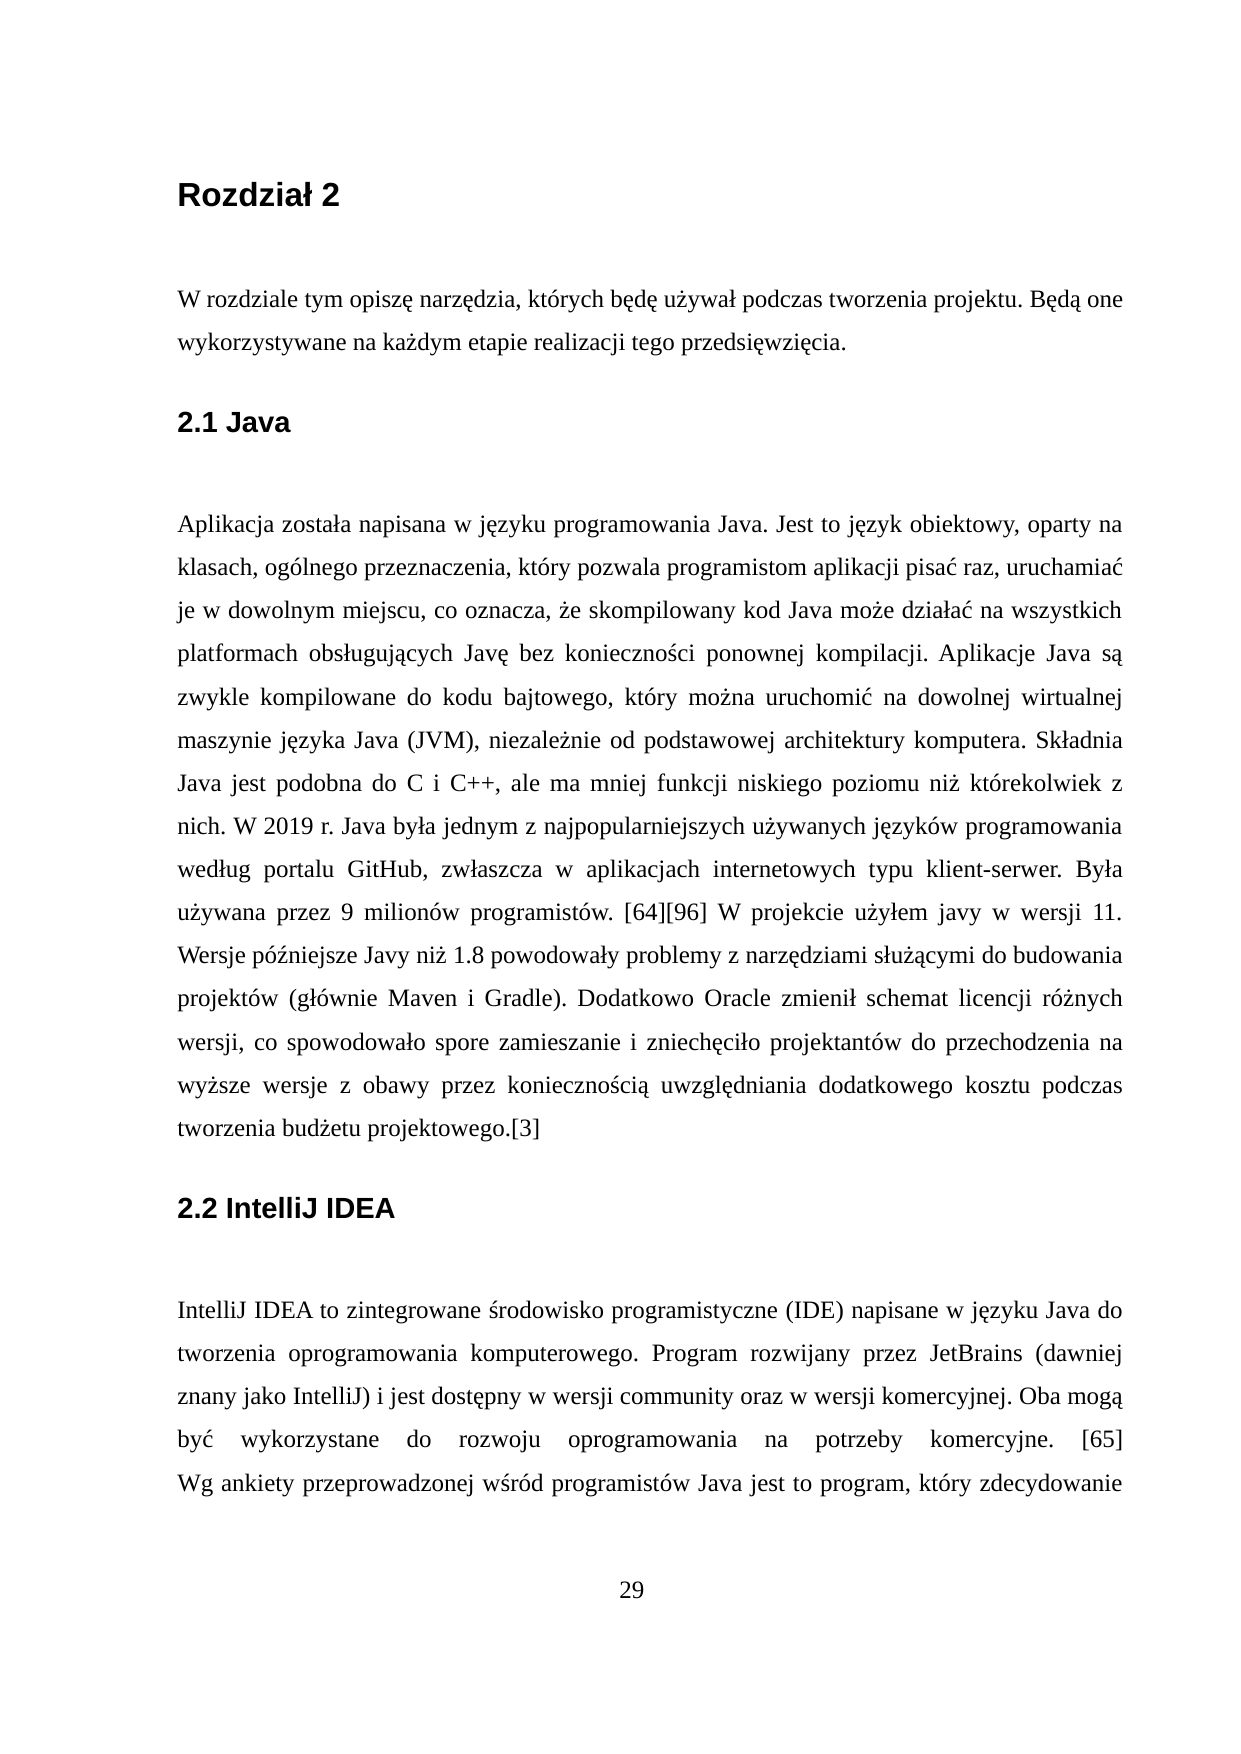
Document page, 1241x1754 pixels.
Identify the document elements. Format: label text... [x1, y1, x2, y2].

subtitle Rozdział 2 [177, 175, 1123, 213]
text IntelliJ IDEA to zintegrowane środowisko programistyczne (IDE) napisane w języku Java do tworzenia oprogramowania komputerowego. Program rozwijany przez JetBrains (dawniej znany jako IntelliJ) i jest dostępny w wersji community oraz w wersji komercyjnej. Oba mogą być wykorzystane do rozwoju oprogramowania na potrzeby komercyjne. [65] Wg ankiety przeprowadzonej wśród programistów Java jest to program, który zdecydowanie [177, 1295, 1123, 1496]
text W rozdziale tym opiszę narzędzia, których będę używał podczas tworzenia projektu. Będą one wykorzystywane na każdym etapie realizacji tego przedsięwzięcia. [177, 284, 1123, 356]
text Aplikacja została napisana w języku programowania Java. Jest to język obiektowy, oparty na klasach, ogólnego przeznaczenia, który pozwala programistom aplikacji pisać raz, uruchamiać je w dowolnym miejscu, co oznacza, że skompilowany kod Java może działać na wszystkich platformach obsługujących Javę bez konieczności ponownej kompilacji. Aplikacje Java są zwykle kompilowane do kodu bajtowego, który można uruchomić na dowolnej wirtualnej maszynie języka Java (JVM), niezależnie od podstawowej architektury komputera. Składnia Java jest podobna do C i C++, ale ma mniej funkcji niskiego poziomu niż którekolwiek z nich. W 2019 r. Java była jednym z najpopularniejszych używanych języków programowania według portalu GitHub, zwłaszcza w aplikacjach internetowych typu klient-serwer. Była używana przez 9 milionów programistów. [64][96] W projekcie użyłem javy w wersji 11. Wersje późniejsze Javy niż 1.8 powodowały problemy z narzędziami służącymi do budowania projektów (głównie Maven i Gradle). Dodatkowo Oracle zmienił schemat licencji różnych wersji, co spowodowało spore zamieszanie i zniechęciło projektantów do przechodzenia na wyższe wersje z obawy przez koniecznością uwzględniania dodatkowego kosztu podczas tworzenia budżetu projektowego.[3] [177, 509, 1123, 1142]
subtitle 2.2 IntelliJ IDEA [177, 1191, 1123, 1225]
subtitle 2.1 Java [177, 405, 1123, 439]
